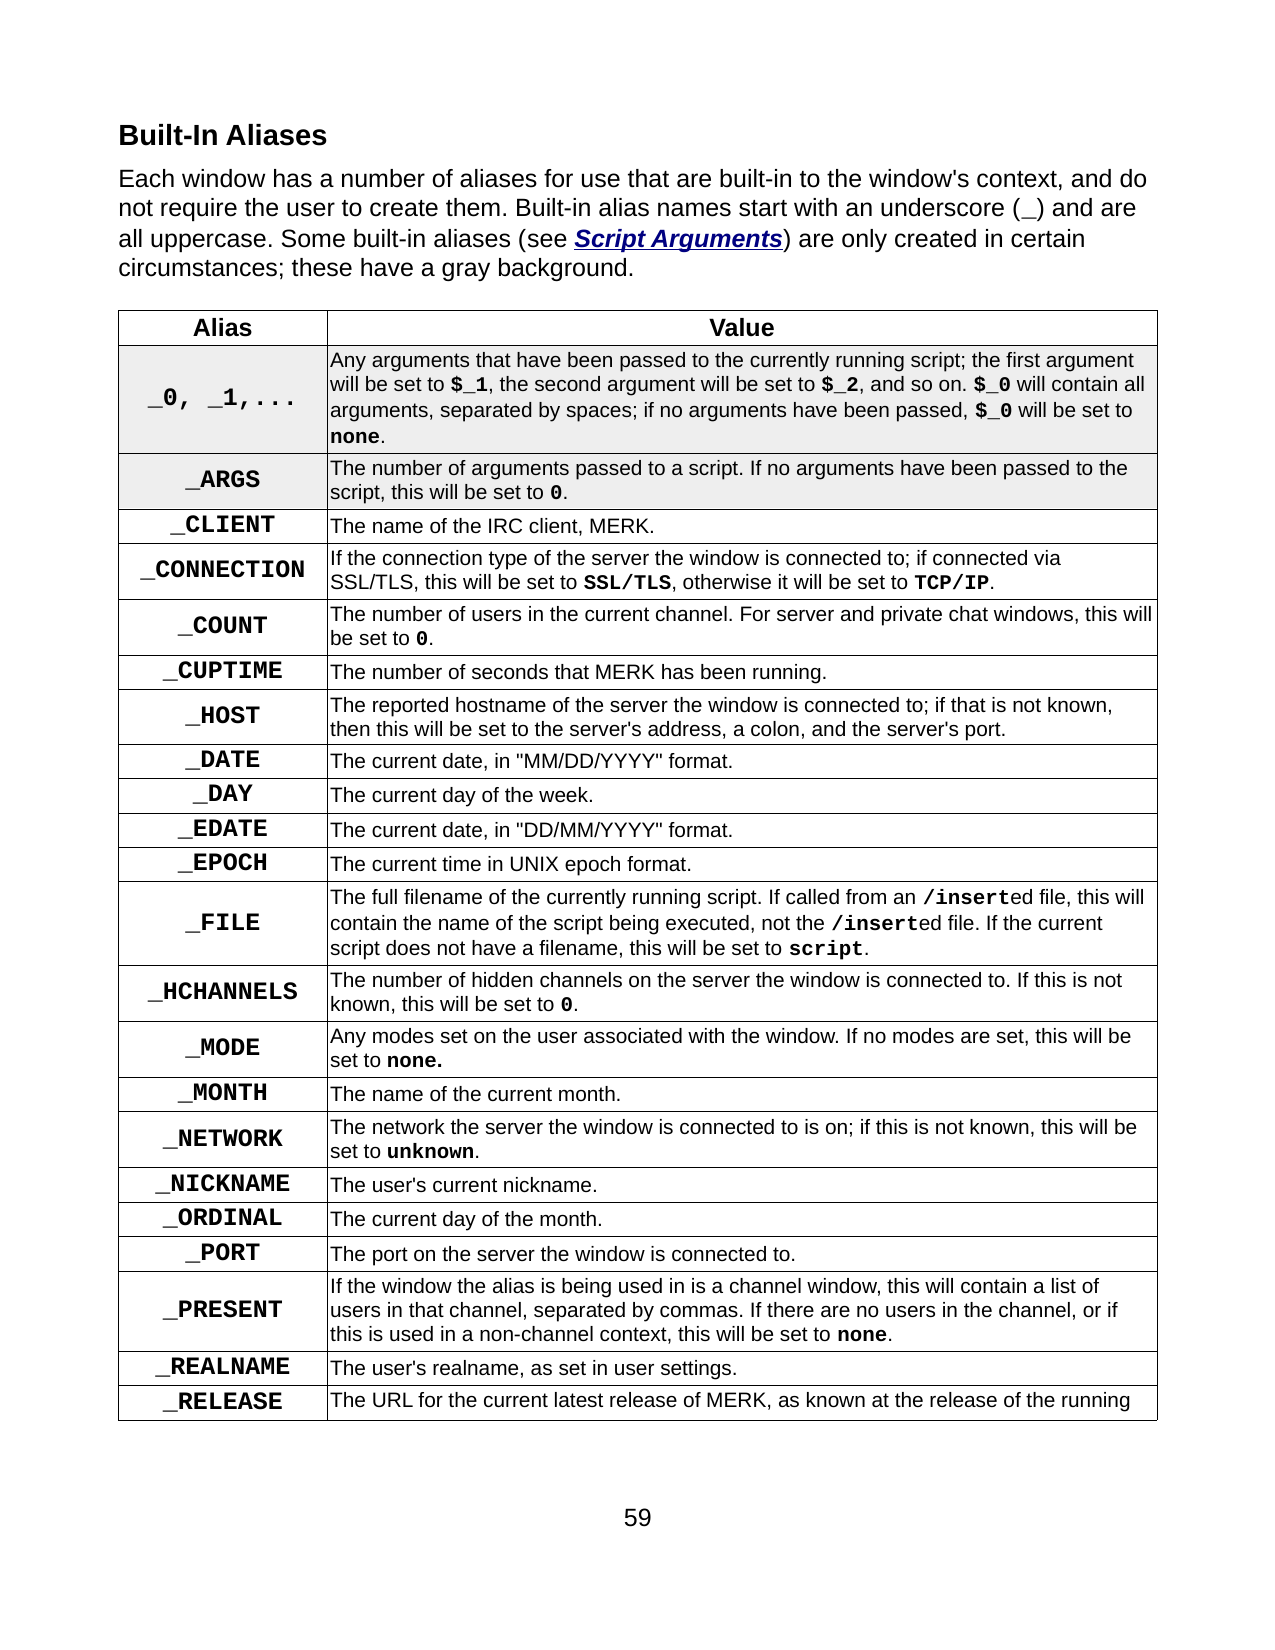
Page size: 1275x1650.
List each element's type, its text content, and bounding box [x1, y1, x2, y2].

table_cell _ARGS [119, 454, 327, 508]
table_cell The current date, in "DD/MM/YYYY" format. [328, 814, 1157, 847]
table_header Value [328, 311, 1157, 345]
table_cell The current day of the week. [328, 779, 1157, 812]
table_cell The reported hostname of the server the window is connected to; if that is not known, then this will be set to the server's address, a colon, and the server's port. [328, 690, 1157, 743]
table_cell _PORT [119, 1237, 327, 1271]
table_cell The network the server the window is connected to is on; if this is not known, this will be set to unknown. [328, 1112, 1157, 1167]
table_cell _EDATE [119, 814, 327, 847]
table_cell _REALNAME [119, 1352, 327, 1385]
table_cell The number of hidden channels on the server the window is connected to. If this is not known, this will be set to 0. [328, 966, 1157, 1021]
table_cell _MODE [119, 1022, 327, 1077]
text Each window has a number of aliases for use that are built-in to the window's context, and do not require the user to create them. Built-in alias names start with an underscore (_) and are all uppercase. Some built-in aliases (see Script Arguments) are only created in certain circumstances; these have a gray background. [118, 164, 1157, 281]
table_cell _MONTH [119, 1078, 327, 1111]
table_cell If the connection type of the server the window is connected to; if connected via SSL/TLS, this will be set to SSL/TLS, otherwise it will be set to TCP/IP. [328, 544, 1157, 599]
table_cell The name of the IRC client, MERK. [328, 510, 1157, 543]
table_cell The URL for the current latest release of MERK, as known at the release of the running [328, 1386, 1157, 1419]
table_cell The user's current nickname. [328, 1168, 1157, 1202]
table_cell _DATE [119, 745, 327, 778]
table_cell _ORDINAL [119, 1203, 327, 1236]
table_cell _HCHANNELS [119, 966, 327, 1021]
table_cell The current day of the month. [328, 1203, 1157, 1236]
table_cell _PRESENT [119, 1272, 327, 1351]
table_cell The name of the current month. [328, 1078, 1157, 1111]
table_cell The port on the server the window is connected to. [328, 1237, 1157, 1271]
table_cell _COUNT [119, 600, 327, 655]
table_cell The number of arguments passed to a script. If no arguments have been passed to the script, this will be set to 0. [328, 454, 1157, 508]
table_cell _DAY [119, 779, 327, 812]
table_cell The current date, in "MM/DD/YYYY" format. [328, 745, 1157, 778]
table_cell _NETWORK [119, 1112, 327, 1167]
subtitle Built-In Aliases [118, 118, 1157, 152]
table_cell _NICKNAME [119, 1168, 327, 1202]
table_cell The user's realname, as set in user settings. [328, 1352, 1157, 1385]
table_cell The number of seconds that MERK has been running. [328, 656, 1157, 689]
table_cell The number of users in the current channel. For server and private chat windows, this will be set to 0. [328, 600, 1157, 655]
table_cell _FILE [119, 882, 327, 965]
table_cell _CLIENT [119, 510, 327, 543]
table_cell Any arguments that have been passed to the currently running script; the first argument will be set to $_1, the second argument will be set to $_2, and so on. $_0 will contain all arguments, separated by spaces; if no arguments have been passed, $_0 will be set to none. [328, 346, 1157, 453]
table_cell _CUPTIME [119, 656, 327, 689]
table_cell _HOST [119, 690, 327, 743]
table_cell _CONNECTION [119, 544, 327, 599]
table_cell The full filename of the currently running script. If called from an /inserted file, this will contain the name of the script being executed, not the /inserted file. If the current script does not have a filename, this will be set to script. [328, 882, 1157, 965]
table_cell If the window the alias is being used in is a channel window, this will contain a list of users in that channel, separated by commas. If there are no users in the channel, or if this is used in a non-channel context, this will be set to none. [328, 1272, 1157, 1351]
table_cell The current time in UNIX epoch format. [328, 848, 1157, 881]
table_cell Any modes set on the user associated with the window. If no modes are set, this will be set to none. [328, 1022, 1157, 1077]
table_cell _0, _1,... [119, 346, 327, 453]
table_header Alias [119, 311, 327, 345]
table_cell _RELEASE [119, 1386, 327, 1419]
table_cell _EPOCH [119, 848, 327, 881]
